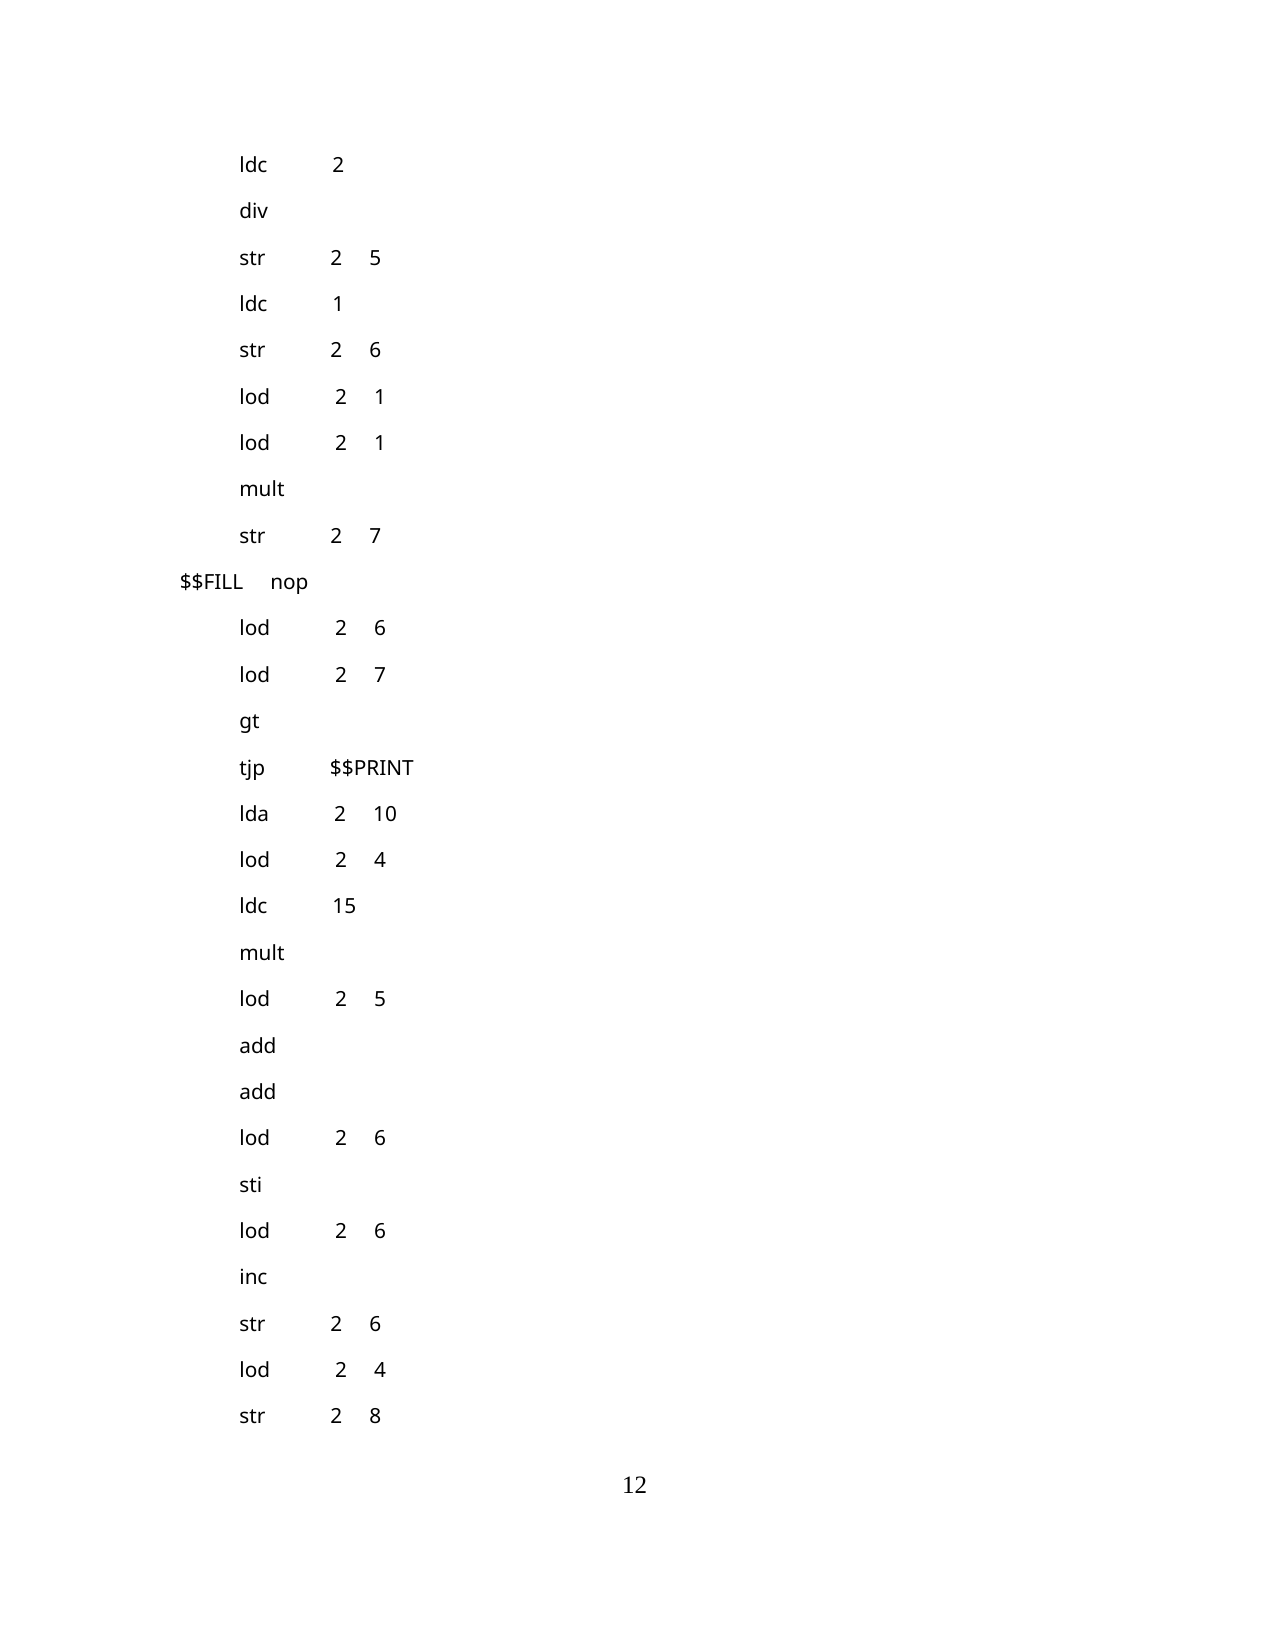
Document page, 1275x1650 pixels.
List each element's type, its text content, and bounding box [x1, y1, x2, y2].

text lod 2 4 [179, 1355, 1125, 1384]
text str 2 6 [179, 1309, 1125, 1337]
text $$FILL nop [179, 567, 1125, 596]
text ldc 1 [179, 289, 1125, 317]
text mult [179, 474, 1125, 503]
text lod 2 5 [179, 984, 1125, 1013]
text lod 2 4 [179, 845, 1125, 874]
text lod 2 6 [179, 1123, 1125, 1152]
text div [179, 196, 1125, 225]
text sti [179, 1170, 1125, 1198]
text str 2 5 [179, 243, 1125, 271]
text lod 2 6 [179, 1216, 1125, 1244]
text inc [179, 1262, 1125, 1291]
text str 2 7 [179, 521, 1125, 549]
text ldc 15 [179, 892, 1125, 920]
text lod 2 6 [179, 613, 1125, 642]
text tjp $$PRINT [179, 753, 1125, 781]
text ldc 2 [179, 150, 1125, 178]
text mult [179, 938, 1125, 966]
text lod 2 1 [179, 382, 1125, 410]
text add [179, 1031, 1125, 1059]
text str 2 6 [179, 335, 1125, 364]
text lod 2 1 [179, 428, 1125, 457]
text str 2 8 [179, 1402, 1125, 1430]
text add [179, 1077, 1125, 1106]
text gt [179, 706, 1125, 735]
text lod 2 7 [179, 660, 1125, 688]
text lda 2 10 [179, 799, 1125, 827]
